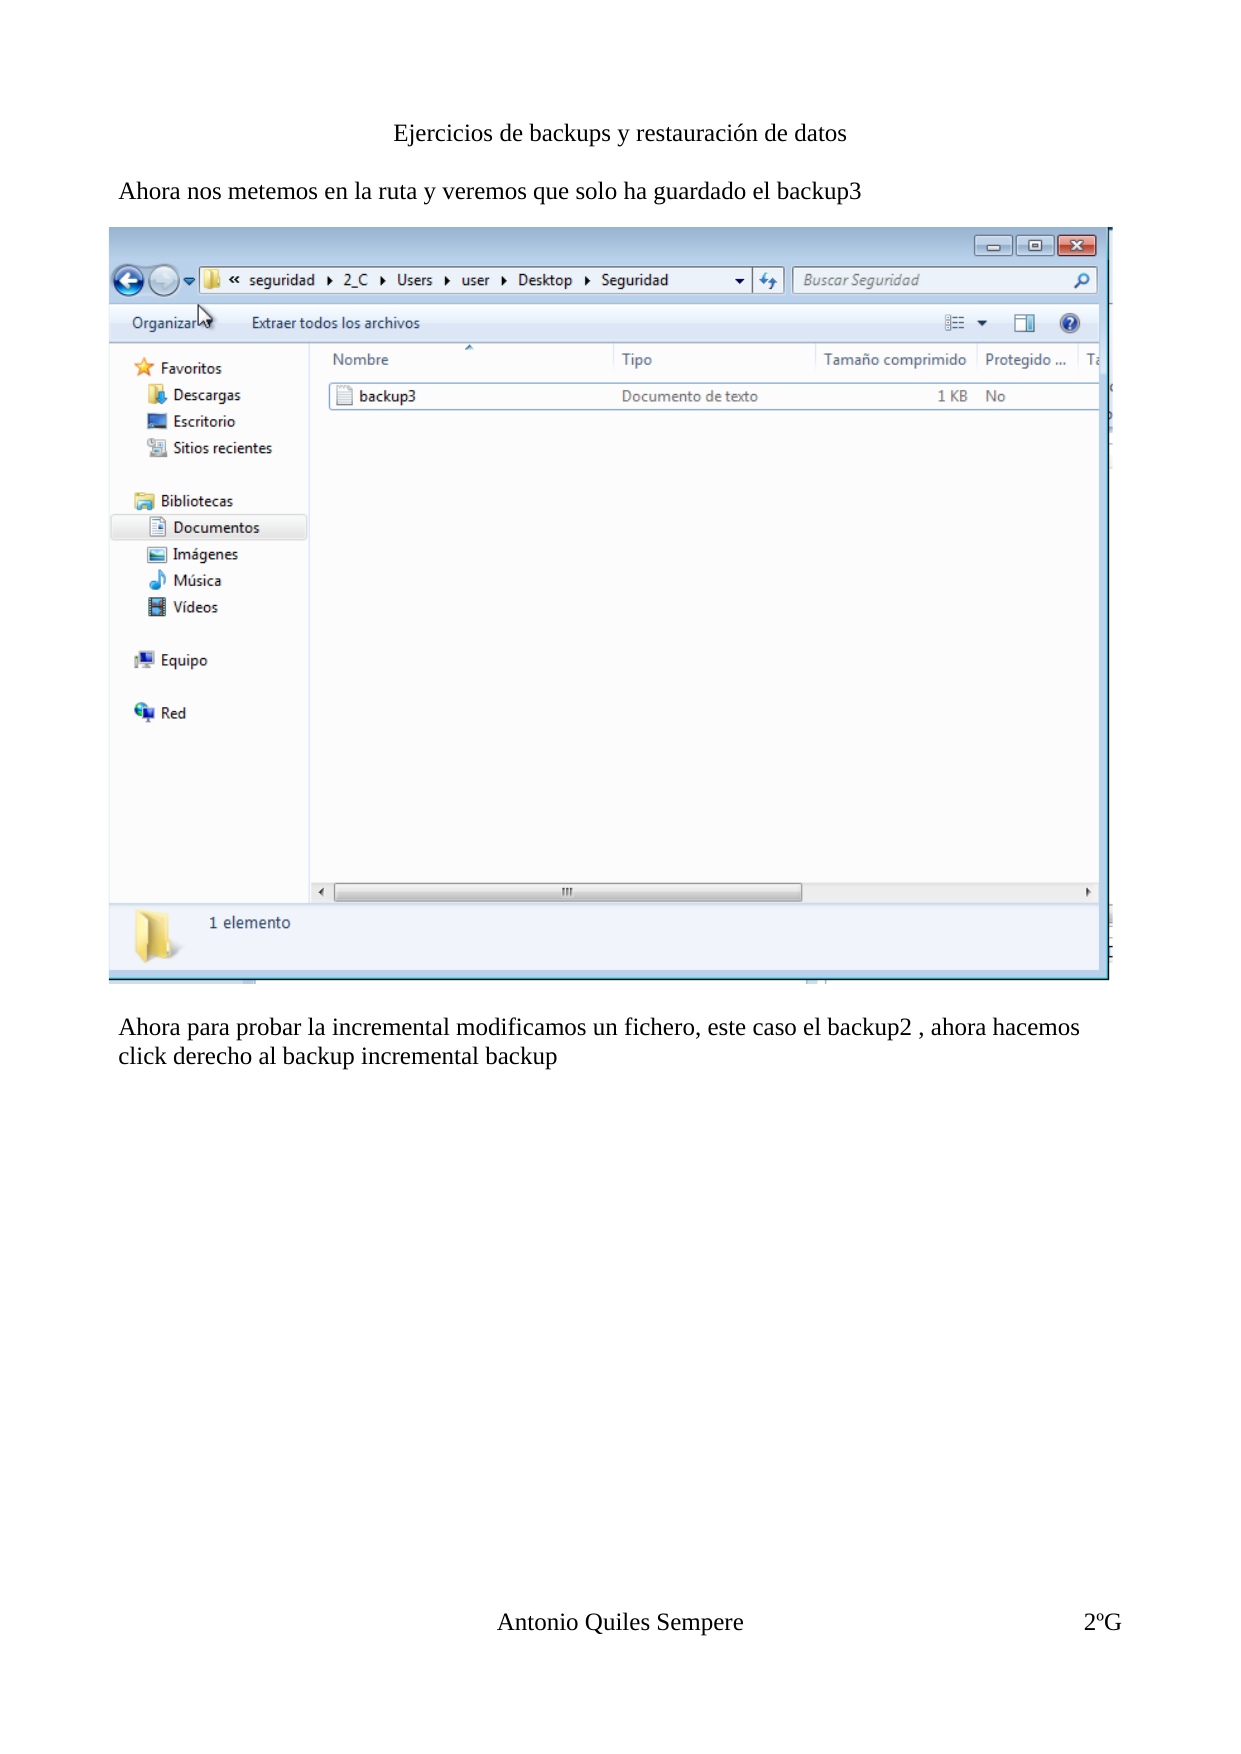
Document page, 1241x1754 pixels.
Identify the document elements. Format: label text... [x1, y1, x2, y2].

picture [108, 227, 1113, 984]
text Ahora para probar la incremental modificamos un fichero, este caso el backup2 , ahora hacemos click derecho al backup incremental backup [118, 1012, 1122, 1070]
text Ahora nos metemos en la ruta y veremos que solo ha guardado el backup3 [118, 176, 1122, 205]
